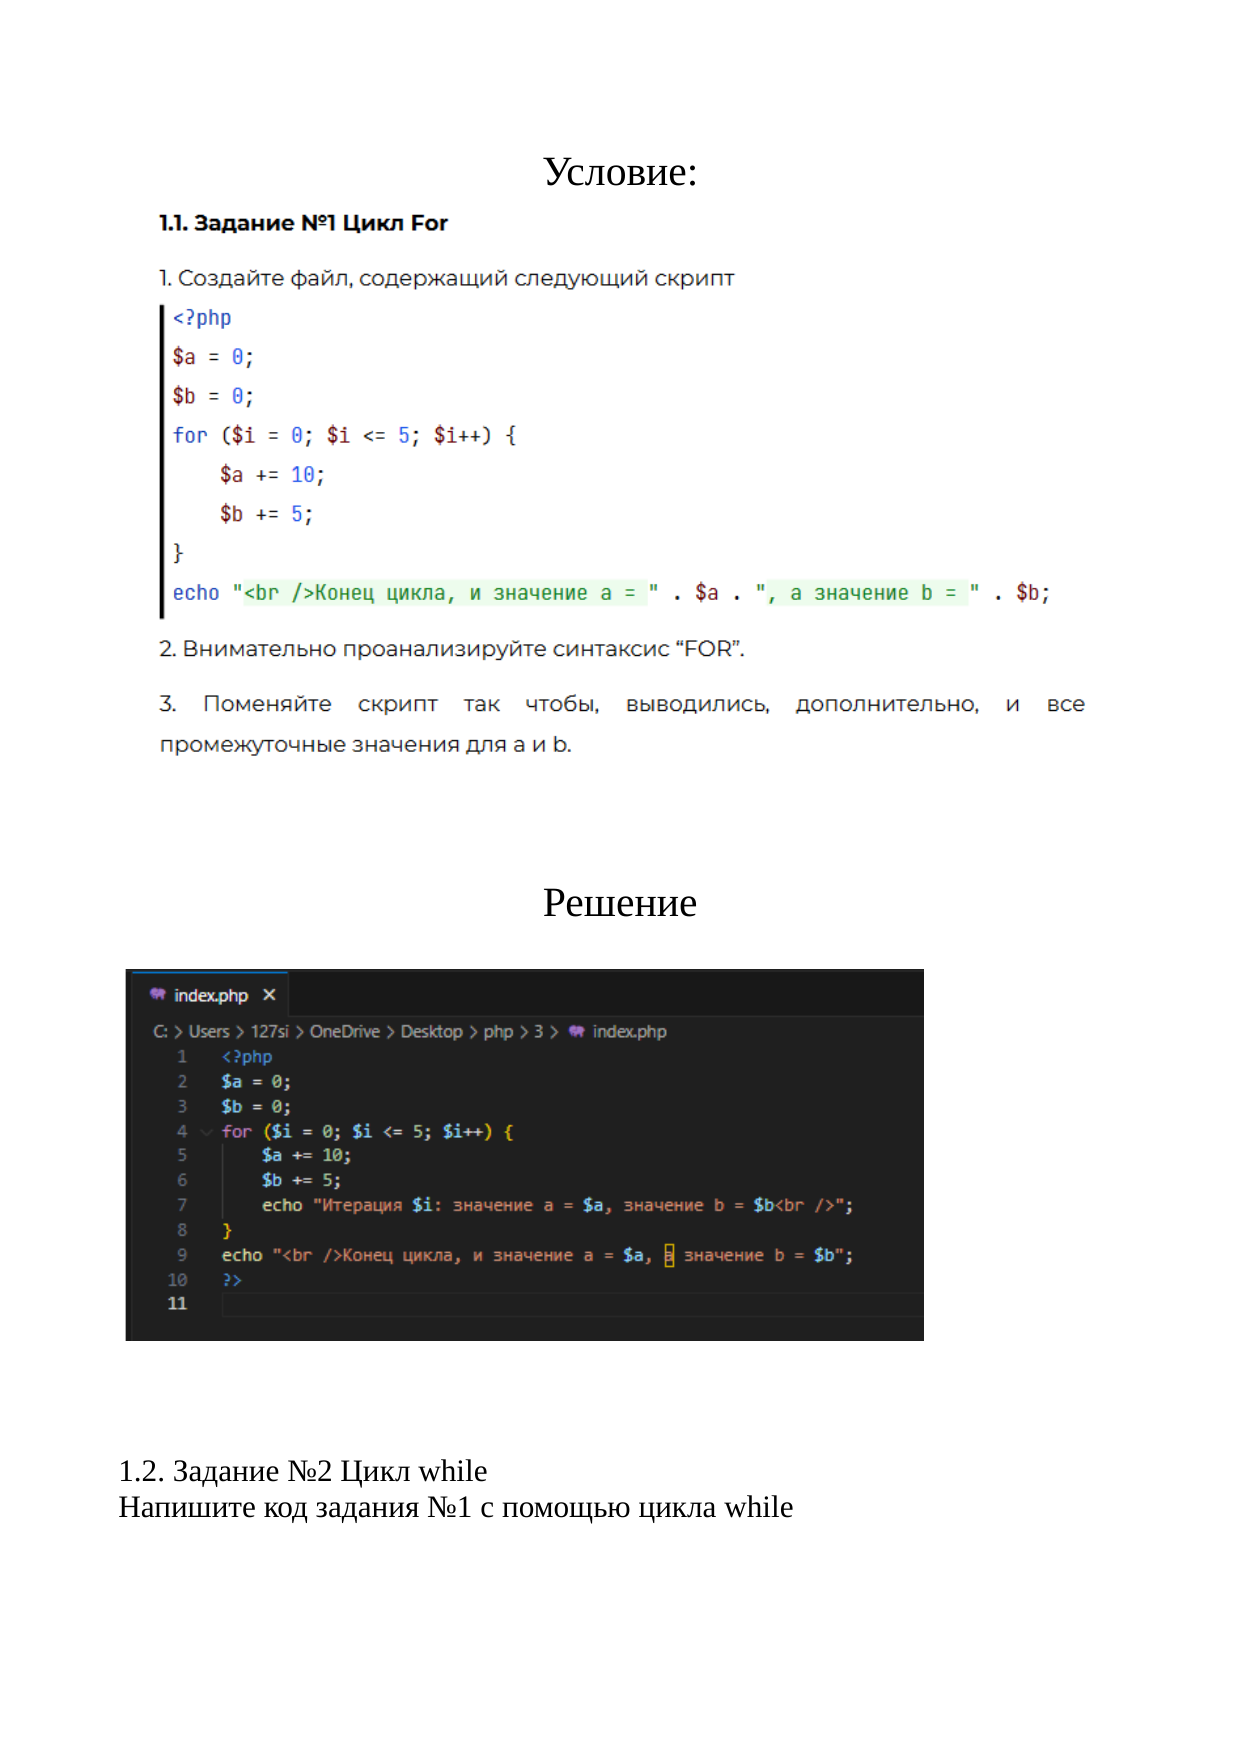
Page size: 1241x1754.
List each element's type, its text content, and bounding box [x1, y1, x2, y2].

text Условие: [118, 147, 1122, 194]
text Решение [118, 877, 1122, 925]
text 1.2. Задание №2 Цикл while [118, 1452, 1122, 1488]
picture [125, 969, 924, 1341]
picture [118, 194, 1123, 782]
text Напишите код задания №1 с помощью цикла while [118, 1488, 1122, 1524]
